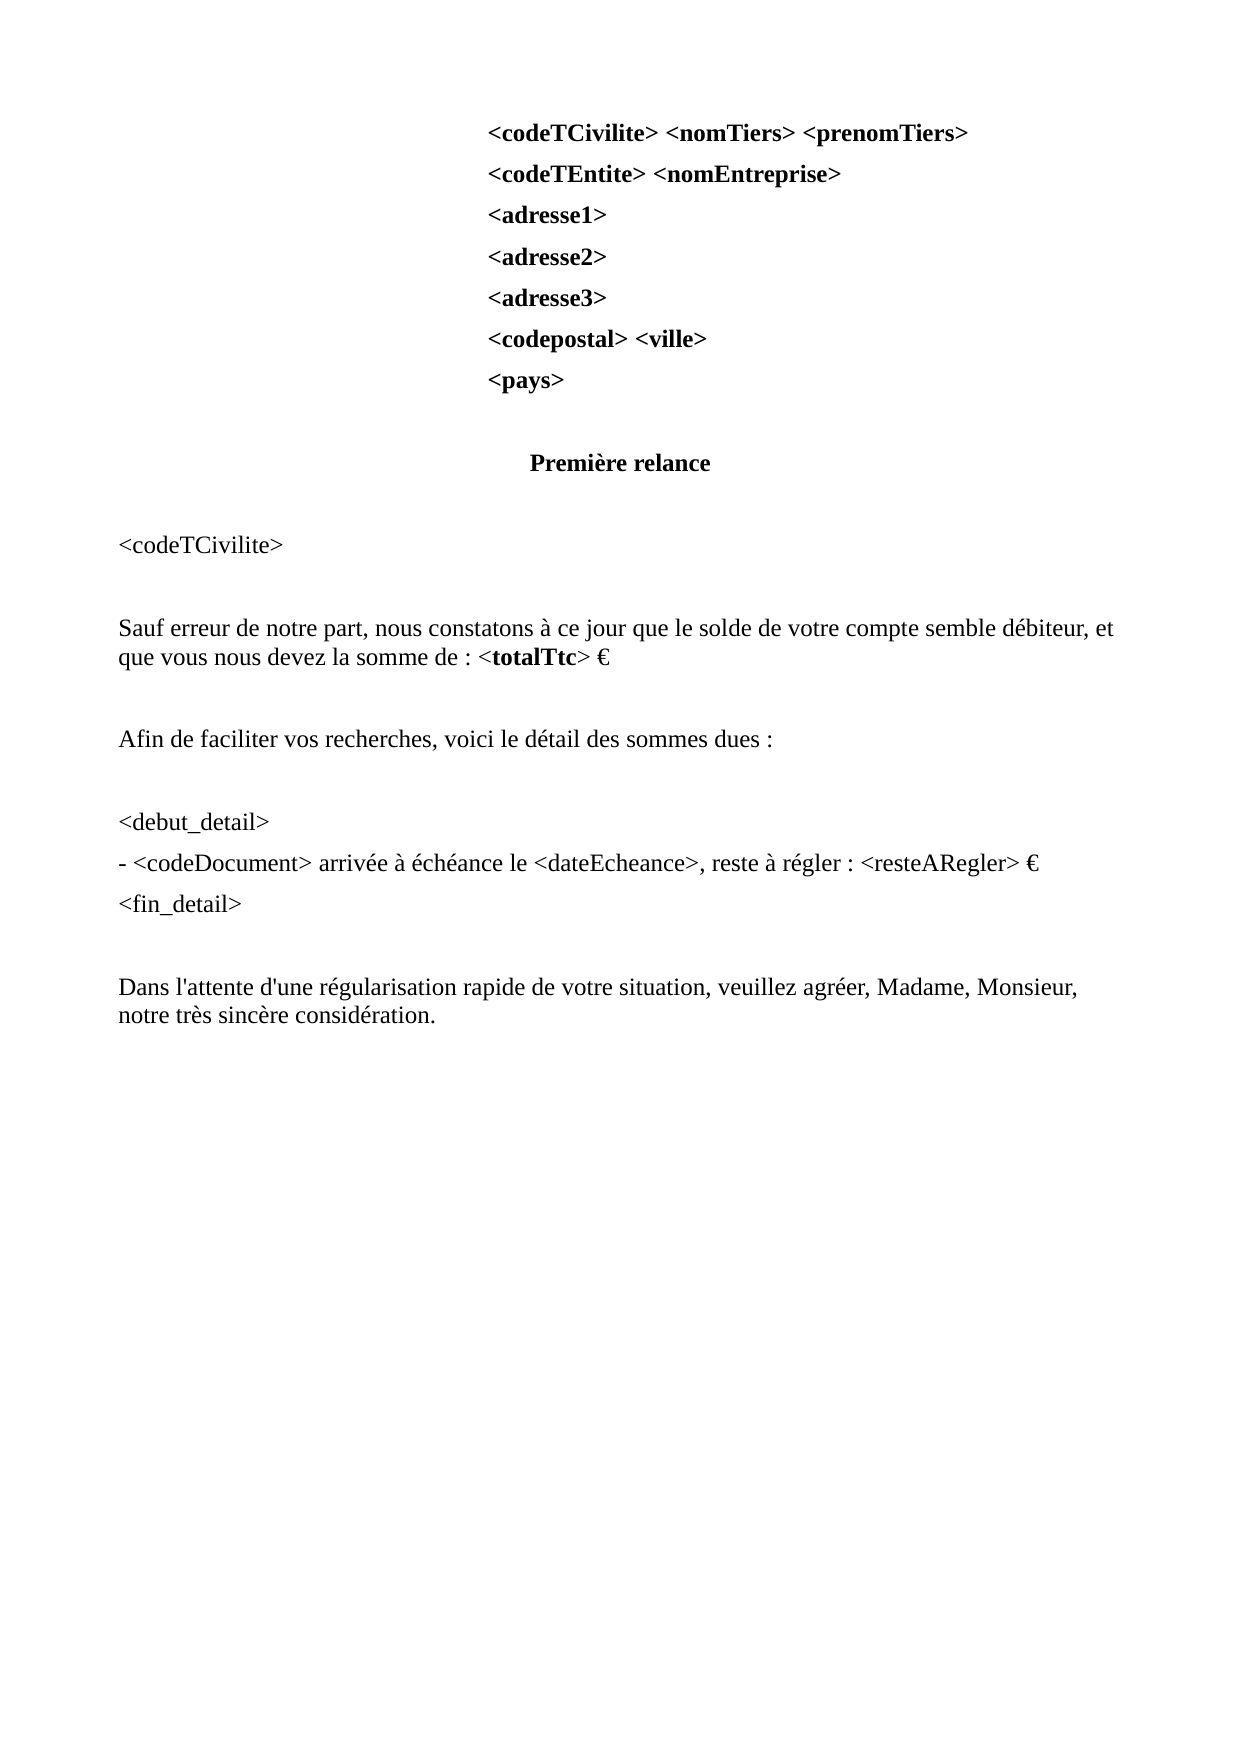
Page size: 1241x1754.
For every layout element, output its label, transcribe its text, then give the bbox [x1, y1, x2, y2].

text <adresse2> [118, 242, 1122, 271]
text <fin_detail> [118, 889, 1122, 918]
text <codepostal> <ville> [118, 324, 1122, 353]
text <pays> [118, 366, 1122, 394]
text <codeTEntite> <nomEntreprise> [118, 159, 1122, 188]
text - <codeDocument> arrivée à échéance le <dateEcheance>, reste à régler : <resteARegler> € [118, 848, 1122, 877]
text Dans l'attente d'une régularisation rapide de votre situation, veuillez agréer, Madame, Monsieur, notre très sincère considération. [118, 972, 1122, 1029]
text <debut_detail> [118, 807, 1122, 836]
text <adresse1> [118, 201, 1122, 229]
text <adresse3> [118, 283, 1122, 312]
text Afin de faciliter vos recherches, voici le détail des sommes dues : [118, 724, 1122, 753]
text <codeTCivilite> [118, 531, 1122, 559]
text Sauf erreur de notre part, nous constatons à ce jour que le solde de votre compte semble débiteur, et que vous nous devez la somme de : <totalTtc> € [118, 613, 1122, 671]
text <codeTCivilite> <nomTiers> <prenomTiers> [118, 118, 1122, 147]
text Première relance [118, 448, 1122, 477]
